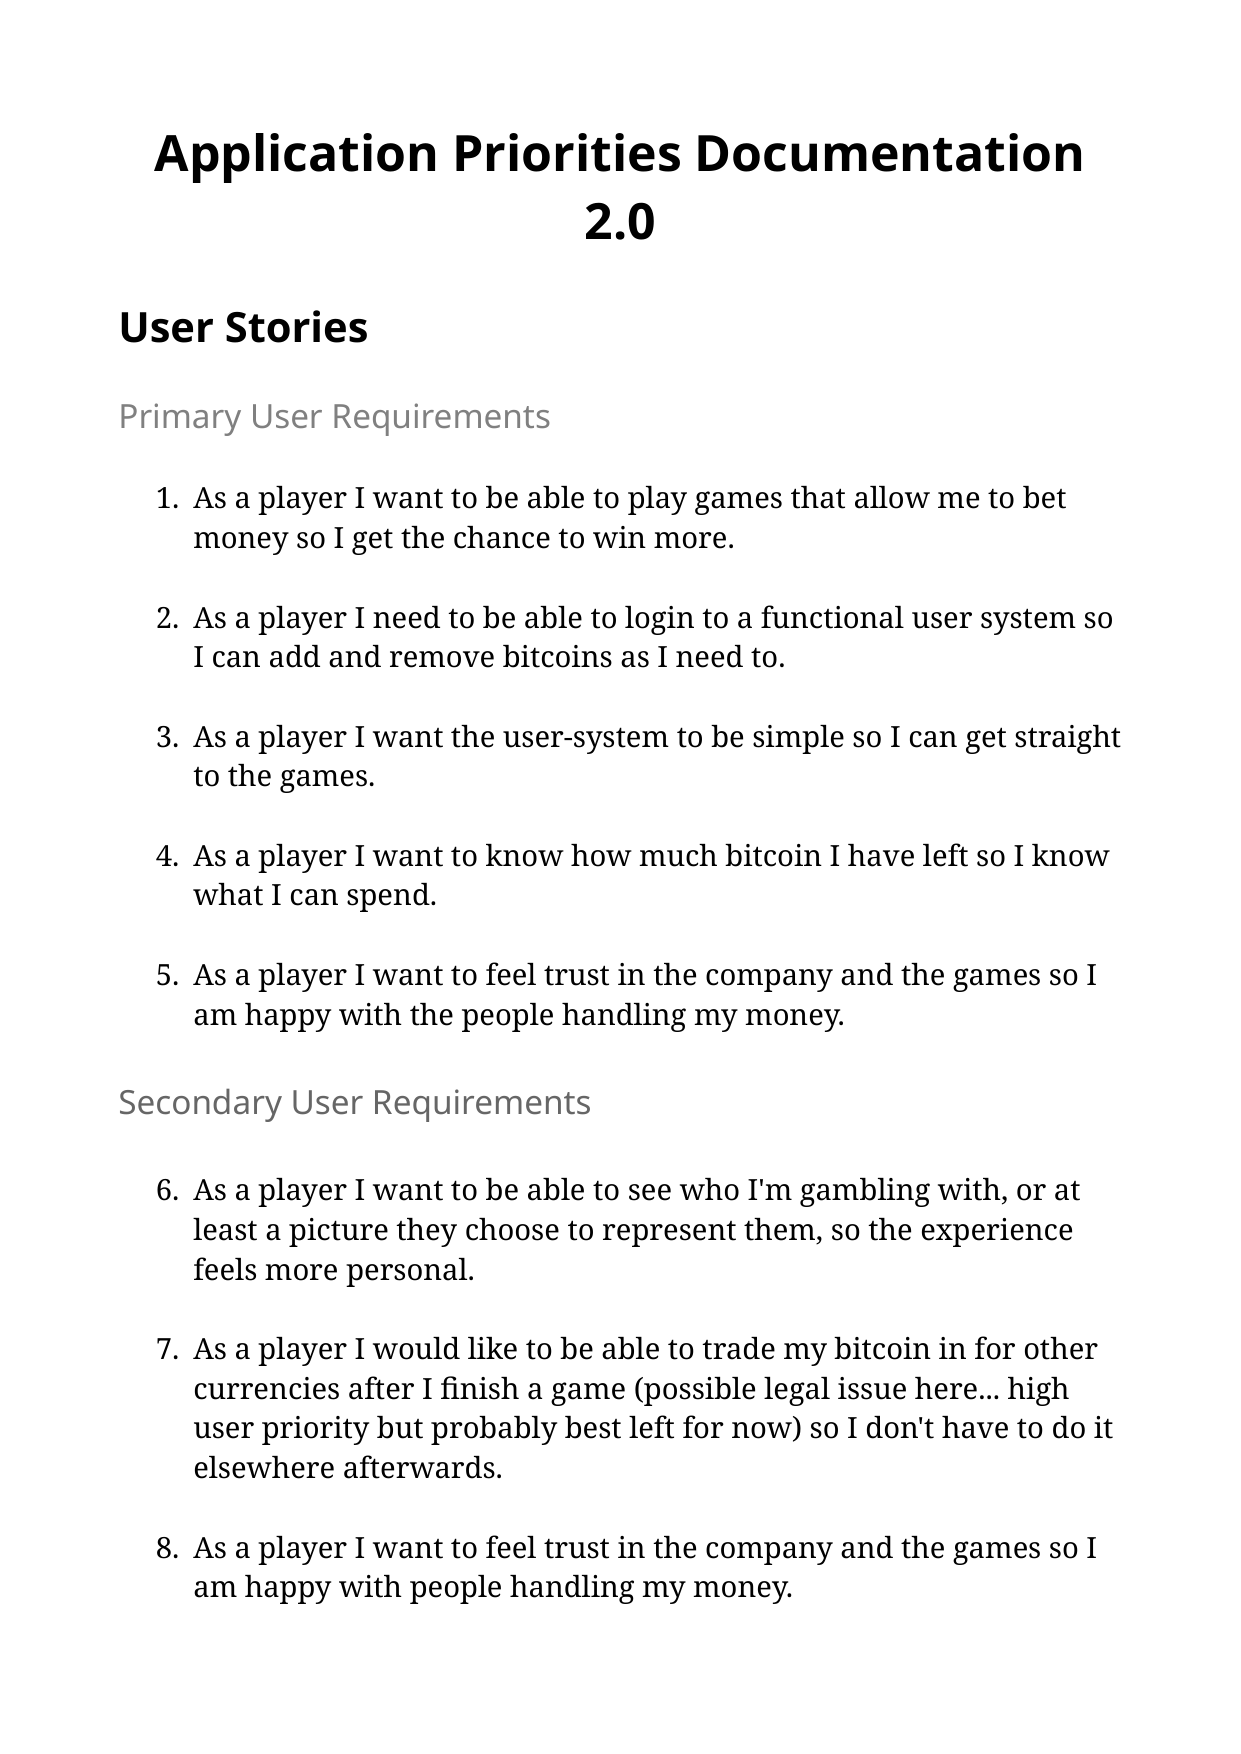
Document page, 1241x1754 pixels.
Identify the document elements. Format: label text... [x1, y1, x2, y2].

list As a player I want to feel trust in the company and the games so I am happy with the people handling my money. [156, 954, 1122, 1033]
list As a player I would like to be able to trade my bitcoin in for other currencies after I finish a game (possible legal issue here... high user priority but probably best left for now) so I don't have to do it elsewhere afterwards. [156, 1328, 1122, 1487]
list As a player I want to feel trust in the company and the games so I am happy with people handling my money. [156, 1527, 1122, 1606]
list As a player I want the user-system to be simple so I can get straight to the games. [156, 716, 1122, 795]
list As a player I want to be able to see who I'm gambling with, or at least a picture they choose to represent them, so the experience feels more personal. [156, 1170, 1122, 1289]
text Application Priorities Documentation 2.0 [118, 118, 1122, 254]
text User Stories [118, 297, 1122, 354]
list As a player I want to be able to play games that allow me to bet money so I get the chance to win more. [156, 478, 1122, 557]
text Primary User Requirements [118, 393, 1122, 438]
text Secondary User Requirements [118, 1079, 1122, 1124]
list As a player I want to know how much bitcoin I have left so I know what I can spend. [156, 835, 1122, 914]
list As a player I need to be able to login to a functional user system so I can add and remove bitcoins as I need to. [156, 597, 1122, 676]
